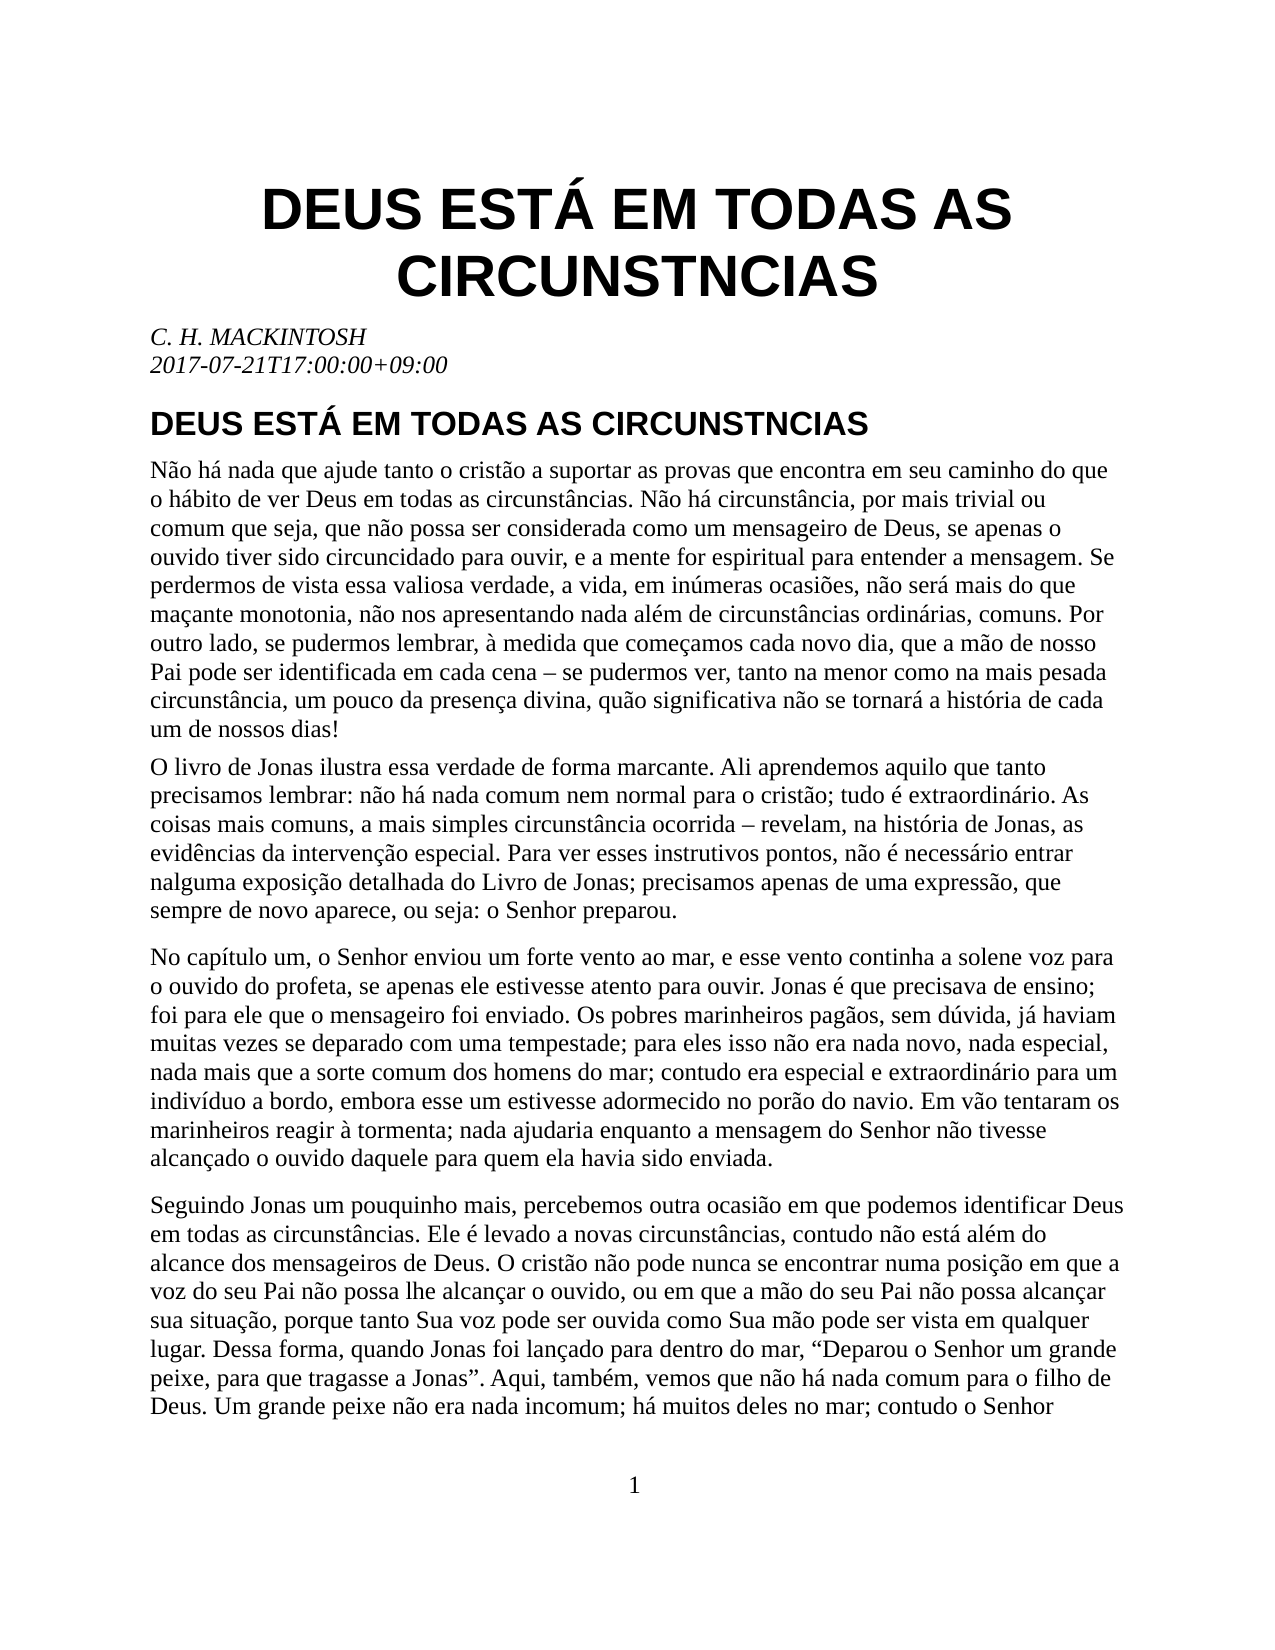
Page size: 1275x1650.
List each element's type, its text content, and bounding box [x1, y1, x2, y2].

text 2017-07-21T17:00:00+09:00 [150, 350, 1125, 379]
title DEUS ESTÁ EM TODAS AS CIRCUNSTNCIAS [150, 175, 1125, 309]
text Não há nada que ajude tanto o cristão a suportar as provas que encontra em seu caminho do que o hábito de ver Deus em todas as circunstâncias. Não há circunstância, por mais trivial ou comum que seja, que não possa ser considerada como um mensageiro de Deus, se apenas o ouvido tiver sido circuncidado para ouvir, e a mente for espiritual para entender a mensagem. Se perdermos de vista essa valiosa verdade, a vida, em inúmeras ocasiões, não será mais do que maçante monotonia, não nos apresentando nada além de circunstâncias ordinárias, comuns. Por outro lado, se pudermos lembrar, à medida que começamos cada novo dia, que a mão de nosso Pai pode ser identificada em cada cena – se pudermos ver, tanto na menor como na mais pesada circunstância, um pouco da presença divina, quão significativa não se tornará a história de cada um de nossos dias! [150, 455, 1125, 743]
text Seguindo Jonas um pouquinho mais, percebemos outra ocasião em que podemos identificar Deus em todas as circunstâncias. Ele é levado a novas circunstâncias, contudo não está além do alcance dos mensageiros de Deus. O cristão não pode nunca se encontrar numa posição em que a voz do seu Pai não possa lhe alcançar o ouvido, ou em que a mão do seu Pai não possa alcançar sua situação, porque tanto Sua voz pode ser ouvida como Sua mão pode ser vista em qualquer lugar. Dessa forma, quando Jonas foi lançado para dentro do mar, “Deparou o Senhor um grande peixe, para que tragasse a Jonas”. Aqui, também, vemos que não há nada comum para o filho de Deus. Um grande peixe não era nada incomum; há muitos deles no mar; contudo o Senhor [150, 1190, 1125, 1420]
text O livro de Jonas ilustra essa verdade de forma marcante. Ali aprendemos aquilo que tanto precisamos lembrar: não há nada comum nem normal para o cristão; tudo é extraordinário. As coisas mais comuns, a mais simples circunstância ocorrida – revelam, na história de Jonas, as evidências da intervenção especial. Para ver esses instrutivos pontos, não é necessário entrar nalguma exposição detalhada do Livro de Jonas; precisamos apenas de uma expressão, que sempre de novo aparece, ou seja: o Senhor preparou. [150, 752, 1125, 924]
text C. H. MACKINTOSH [150, 322, 1125, 350]
subtitle DEUS ESTÁ EM TODAS AS CIRCUNSTNCIAS [150, 404, 1125, 443]
text No capítulo um, o Senhor enviou um forte vento ao mar, e esse vento continha a solene voz para o ouvido do profeta, se apenas ele estivesse atento para ouvir. Jonas é que precisava de ensino; foi para ele que o mensageiro foi enviado. Os pobres marinheiros pagãos, sem dúvida, já haviam muitas vezes se deparado com uma tempestade; para eles isso não era nada novo, nada especial, nada mais que a sorte comum dos homens do mar; contudo era especial e extraordinário para um indivíduo a bordo, embora esse um estivesse adormecido no porão do navio. Em vão tentaram os marinheiros reagir à tormenta; nada ajudaria enquanto a mensagem do Senhor não tivesse alcançado o ouvido daquele para quem ela havia sido enviada. [150, 942, 1125, 1172]
